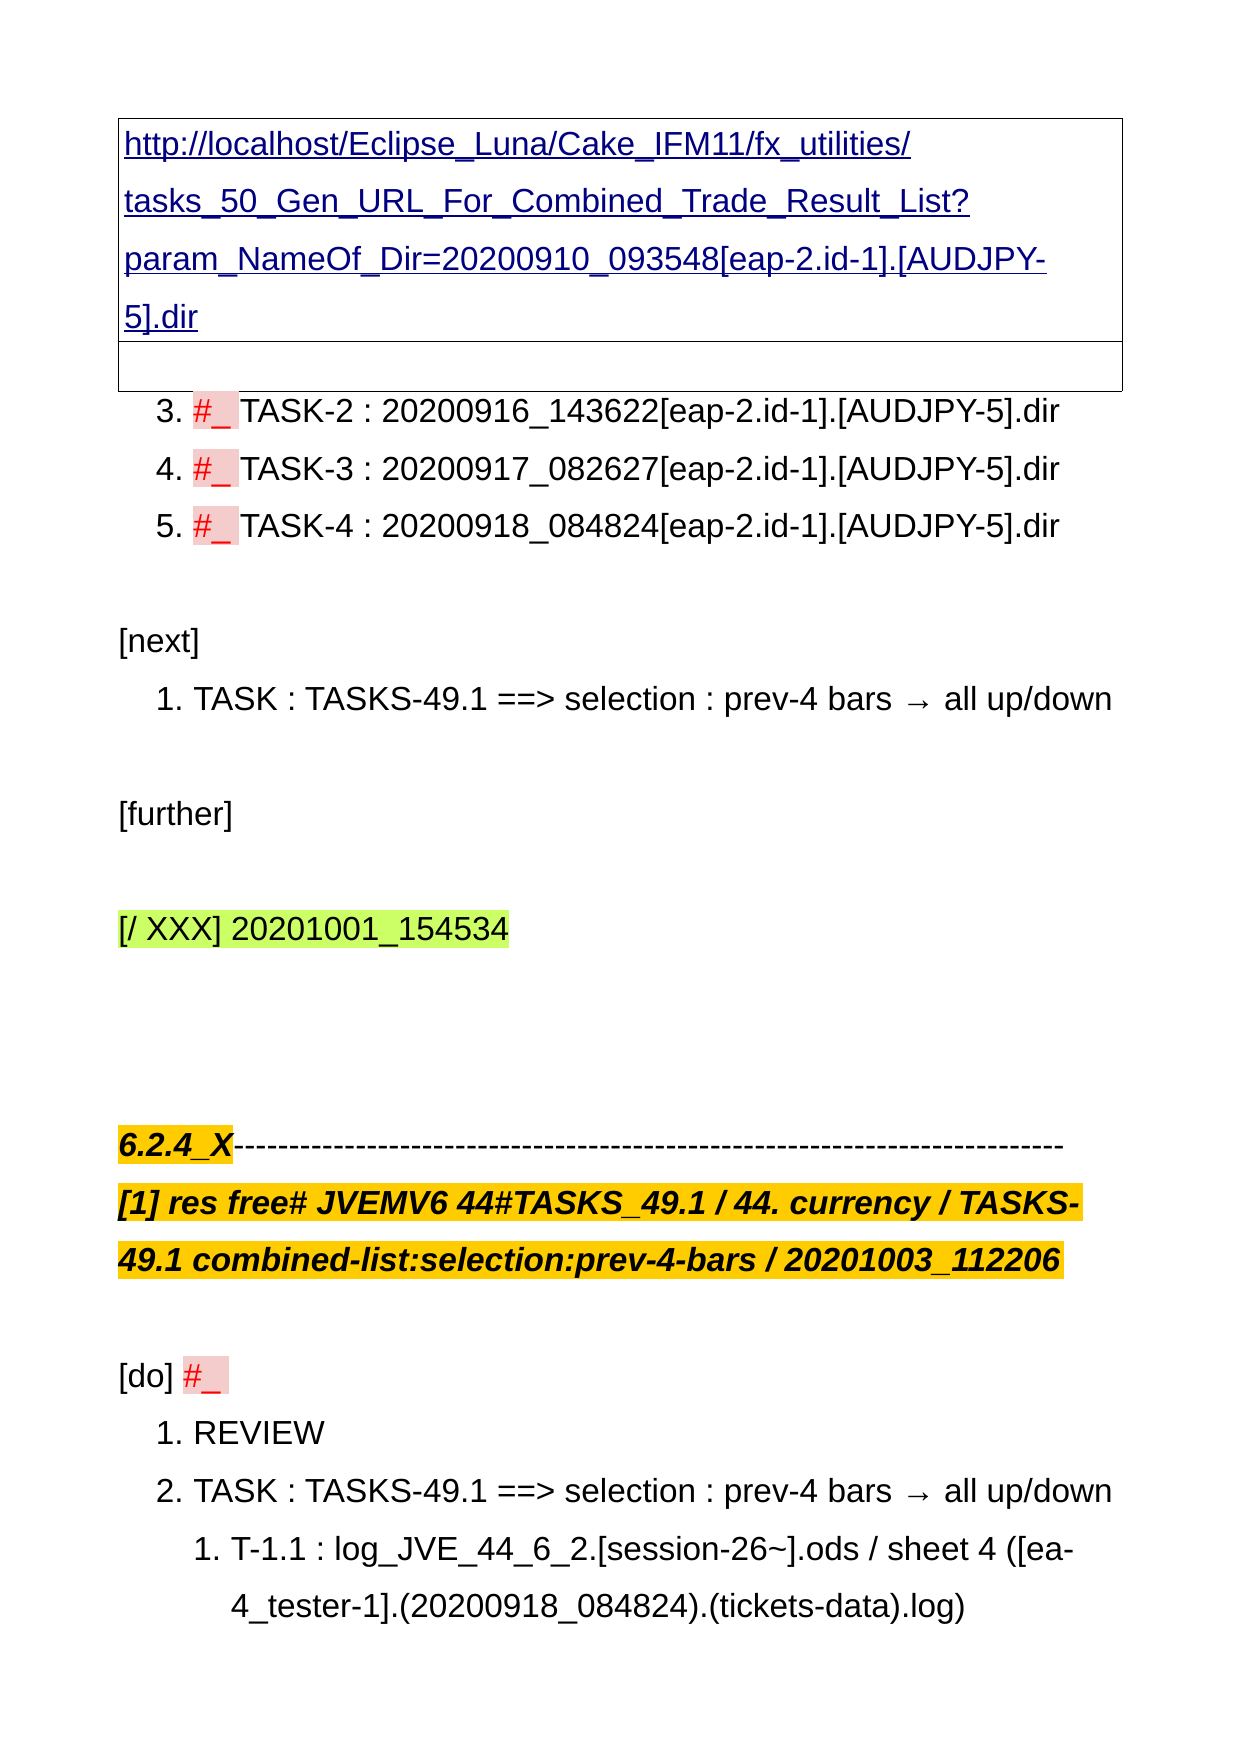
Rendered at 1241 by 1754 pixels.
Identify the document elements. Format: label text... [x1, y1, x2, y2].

list T-1.1 : log_JVE_44_6_2.[session-26~].ods / sheet 4 ([ea-4_tester-1].(20200918_084824).(tickets-data).log) [193, 1528, 1122, 1624]
list REVIEW [156, 1413, 1122, 1452]
text [further] [118, 794, 1122, 833]
list TASK : TASKS-49.1 ==> selection : prev-4 bars → all up/down [156, 1471, 1122, 1509]
table_header http://localhost/Eclipse_Luna/Cake_IFM11/fx_utilities/tasks_50_Gen_URL_For_Combined_Trade_Result_List?param_NameOf_Dir=20200910_093548[eap-2.id-1].[AUDJPY-5].dir [119, 119, 1122, 341]
list #_ TASK-2 : 20200916_143622[eap-2.id-1].[AUDJPY-5].dir [156, 392, 1122, 429]
text [1] res free# JVEMV6 44#TASKS_49.1 / 44. currency / TASKS-49.1 combined-list:selection:prev-4-bars / 20201003_112206 [118, 1183, 1122, 1279]
list #_ TASK-3 : 20200917_082627[eap-2.id-1].[AUDJPY-5].dir [156, 449, 1122, 487]
list TASK : TASKS-49.1 ==> selection : prev-4 bars → all up/down [156, 679, 1122, 717]
text [/ XXX] 20201001_154534 [118, 852, 1122, 948]
text 6.2.4_X--------------------------------------------------------------------------- [118, 1125, 1122, 1164]
text [do] #_ [118, 1356, 1122, 1394]
text [next] [118, 621, 1122, 660]
table_cell [119, 342, 1122, 391]
list #_ TASK-4 : 20200918_084824[eap-2.id-1].[AUDJPY-5].dir [156, 506, 1122, 545]
